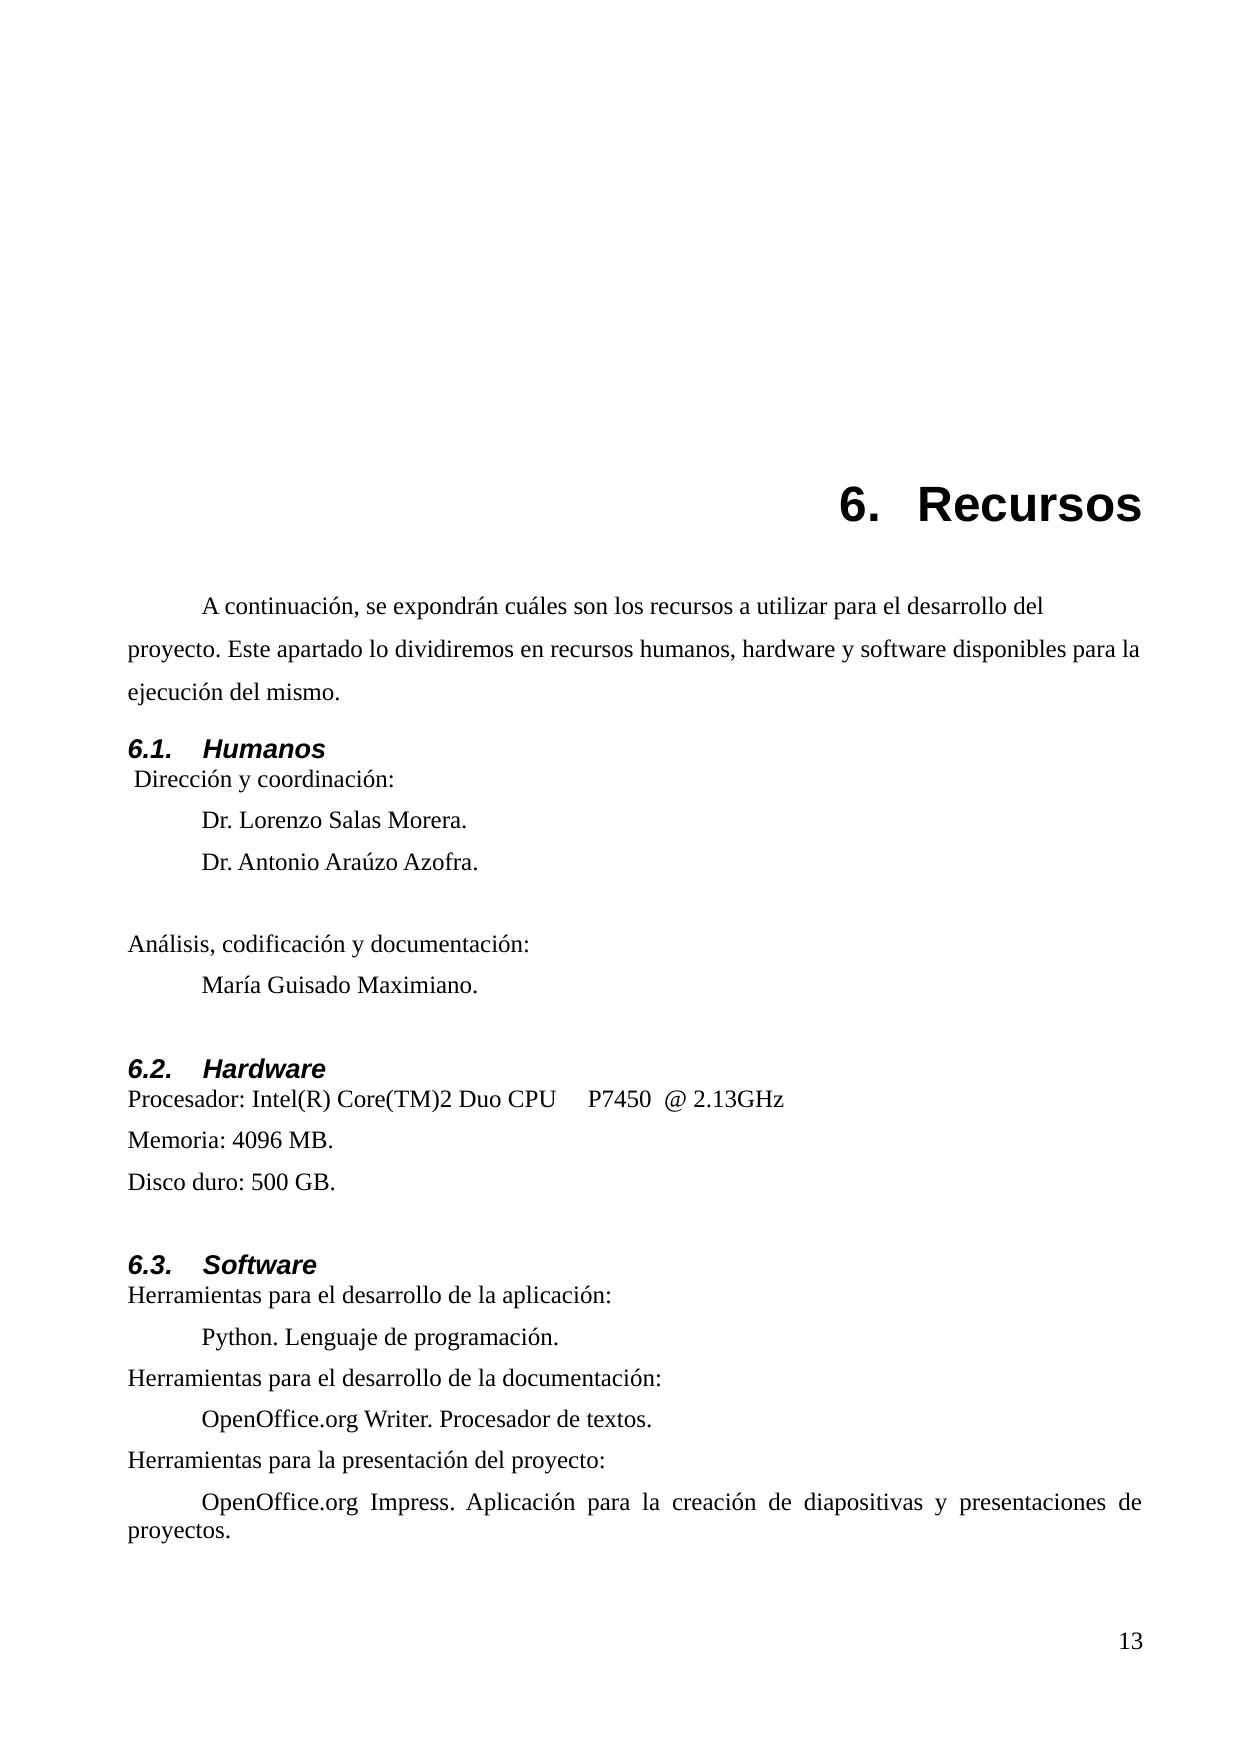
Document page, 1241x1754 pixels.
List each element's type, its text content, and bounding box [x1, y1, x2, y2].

subtitle Software [127, 1249, 1143, 1280]
text María Guisado Maximiano. [127, 970, 1143, 999]
text Disco duro: 500 GB. [127, 1167, 1143, 1195]
text Memoria: 4096 MB. [127, 1125, 1143, 1154]
text Dirección y coordinación: [127, 764, 1143, 793]
subtitle Humanos [127, 733, 1143, 764]
text Herramientas para la presentación del proyecto: [127, 1445, 1143, 1474]
text Python. Lenguaje de programación. [127, 1322, 1143, 1350]
text Procesador: Intel(R) Core(TM)2 Duo CPU P7450 @ 2.13GHz [127, 1084, 1143, 1113]
text A continuación, se expondrán cuáles son los recursos a utilizar para el desarrollo del proyecto. Este apartado lo dividiremos en recursos humanos, hardware y software disponibles para la ejecución del mismo. [127, 591, 1143, 706]
text OpenOffice.org Writer. Procesador de textos. [127, 1404, 1143, 1433]
subtitle Hardware [127, 1053, 1143, 1084]
text Herramientas para el desarrollo de la aplicación: [127, 1280, 1143, 1309]
subtitle Recursos [127, 475, 1143, 532]
text Herramientas para el desarrollo de la documentación: [127, 1363, 1143, 1392]
text Dr. Lorenzo Salas Morera. [127, 805, 1143, 834]
text OpenOffice.org Impress. Aplicación para la creación de diapositivas y presentaciones de proyectos. [127, 1487, 1143, 1544]
text Dr. Antonio Araúzo Azofra. [127, 847, 1143, 875]
text Análisis, codificación y documentación: [127, 929, 1143, 958]
